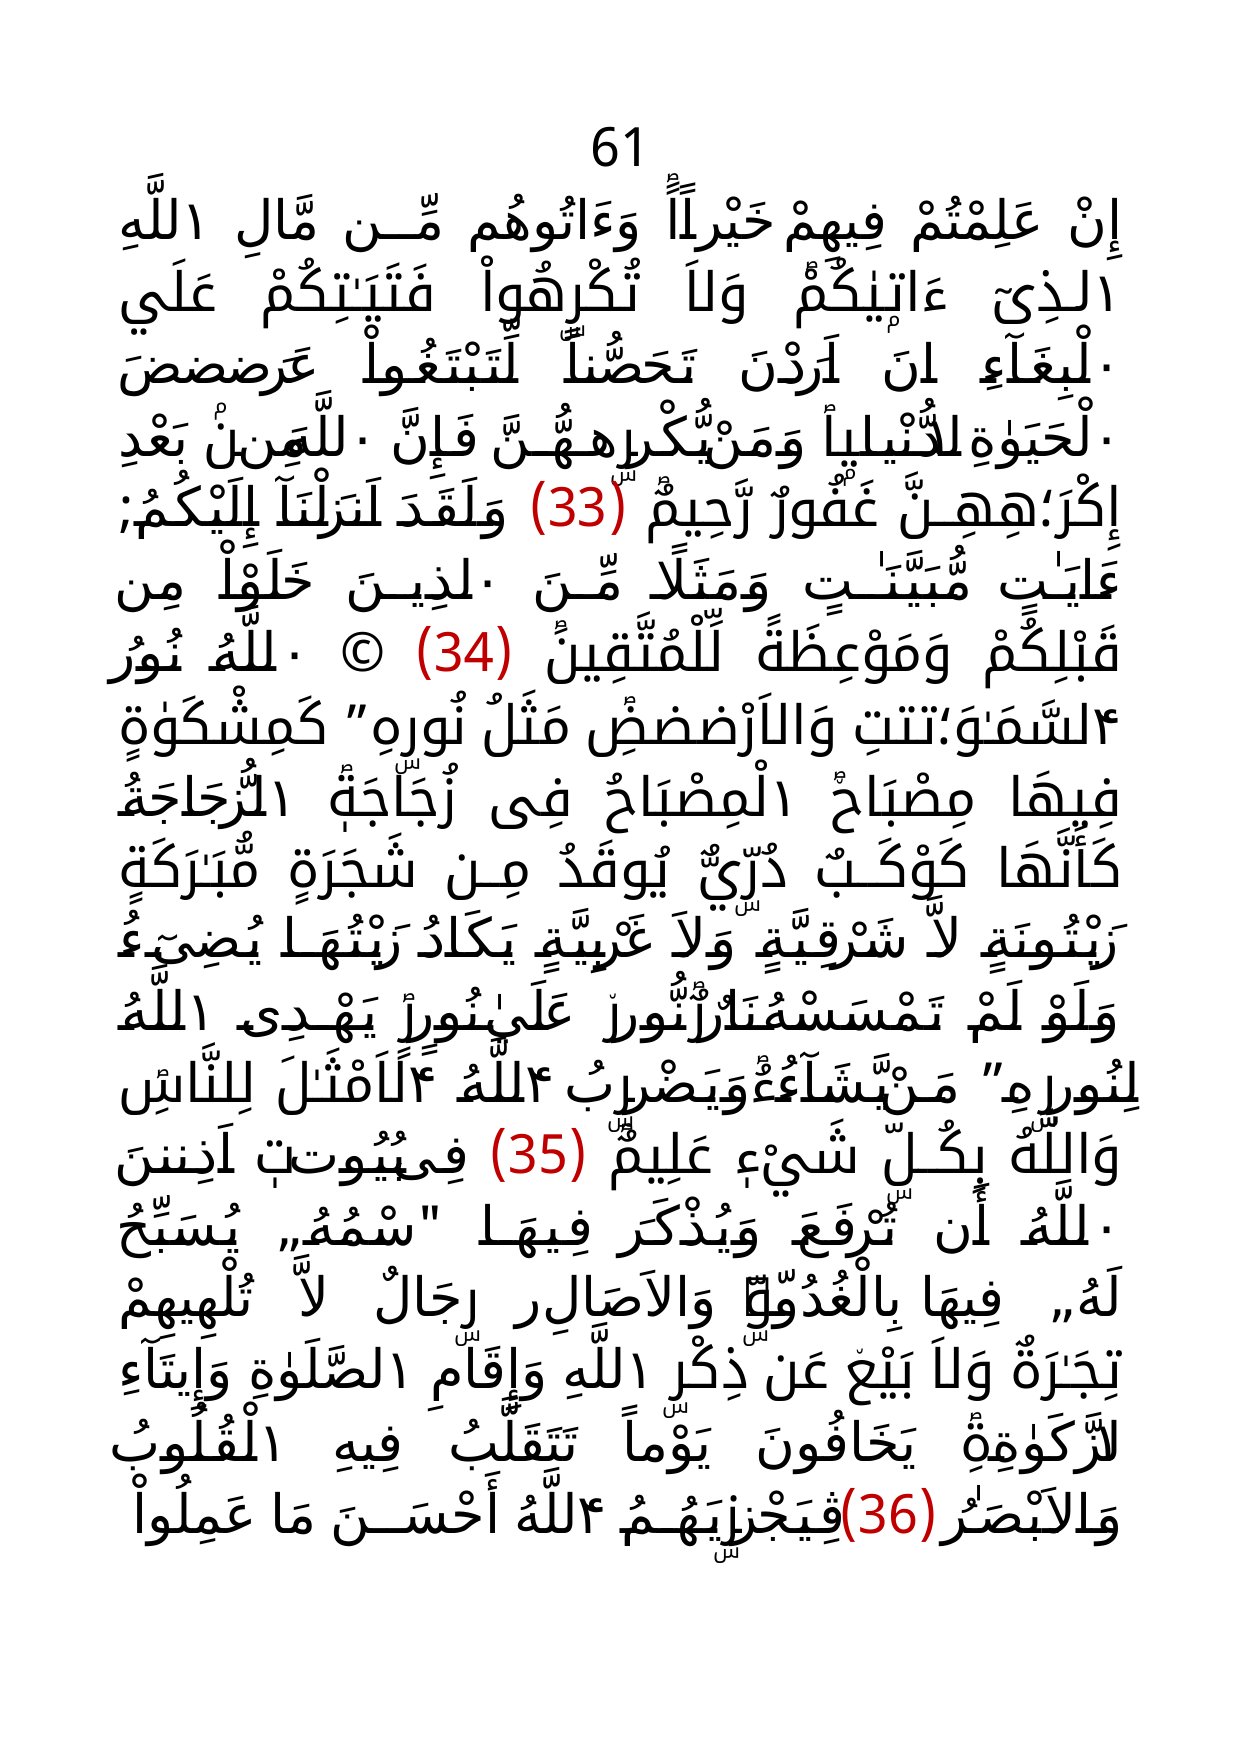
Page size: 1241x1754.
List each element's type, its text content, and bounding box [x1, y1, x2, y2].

text إِنْ عَلِمْتُمْ فِيهِمْ خَيْراًؐ وَءَاتُوهُم مِّــن مَّالِ ۱للَّهِ ۱ﻟـذِىٓ ءَاتۭيٰكُمْؐ وَلاَ تُكْرۣهُواْ فَتَيَـٰتِكُمْ عَلَي ۰لْبِغَآءِ انَ اَرَدْنَ تَحَصُّناً لِّتَبْتَغُواْ عَرَضضضَ ۰لْحَيَوٰةِ ۱لدُّنْيۭاؐ وَمَنْ يُّكْرۣههُّنَّ فَإِنَّ ۰للَّهَ مِنۢ بَعْدِ إِكْرَ؛هِهِــنَّ غَفُورٌ رَّحِيمٌؐ (33) وَلَقَدَ اَنزَلْنَآ إِلَيْكُمُ; ءَايَـٰتٍ مُّبَيَّنَـٰــتٍ وَمَثَلًا مِّــنَ ۰لذِيــنَ خَلَوْاْ مِن قَبْلِكُمْ وَمَوْعِظَةً لِّلْمُتَّقِينَؐ (34) © ۰للَّهُ نُورُ ۴لسَّمَـٰوَ؛تتتِ وَالاَرْضضضِؐ مَثَلُ نُورۣهِ” كَمِشْكَوٰةٍ فِيهَا مِصْبَاح٘ؐ ۱لْمِصْبَاحُ فِى زُجَاجَةٖؐ ۱لزُّجَاجَةُ كَأَنَّهَا كَوْكَــبٌ دُرّۣيٌّ يُوقَدُ مِــن شَجَرَةٍ مُّبَـٰرَكَةٍ زَيْتُونَةٍ لاَّ شَرْقِيَّةٍ وَلاَ غَرْبِيَّةٍ يَكَادُ زَيْتُهَا يُضِىٓءُ وَلَوْ لَمْ تَمْسَسْهُ نَارٌؐ نُّور٘ عَلَيٰ نُورٍؐ يَهْدِى ۱للَّهُ لِنُورۣهِ” مَـنْ يَّشَآءُؐ وَيَضْرۣبُ ۴للَّهُ ۴لاَمْثَـٰلَ لِلنَّاسِؐ وَاللَّهُ بِكُــلّۣ شَيْءٖ عَلِيمٌؐ (35) فِى بُيُوتٖ اَذِنننَ ۰للَّهُ أَن تُرْفَعَ وَيُذْكَرَ فِيهَا "سْمُهُ„ يُسَبِّحُ لَهُ„ فِيهَا بِالْغُدُوّۣ وَالاَصَالِ رۣجَالٌ لاَّ تُلْهِيهِمْ تِجَـٰرَةٌ وَلاَ بَيْع٘ عَن ذِكْرۣ ۱للَّهِ وَإِقَامِ ۱لصَّلَوٰةِ وَإِيتَآءِ ۱لزَّكَوٰةِؐ يَخَافُونَ يَوْماً تَتَقَلَّبُ فِيهِ ۱لْقُلُوبُ وَالاَبْصَـٰرُ (36) ڤِيَجْزۣيَهُمُ ۴للَّهُ أَحْسَــنَ مَا عَمِلُواْ [118, 189, 1122, 1555]
text 61 [118, 118, 1122, 189]
